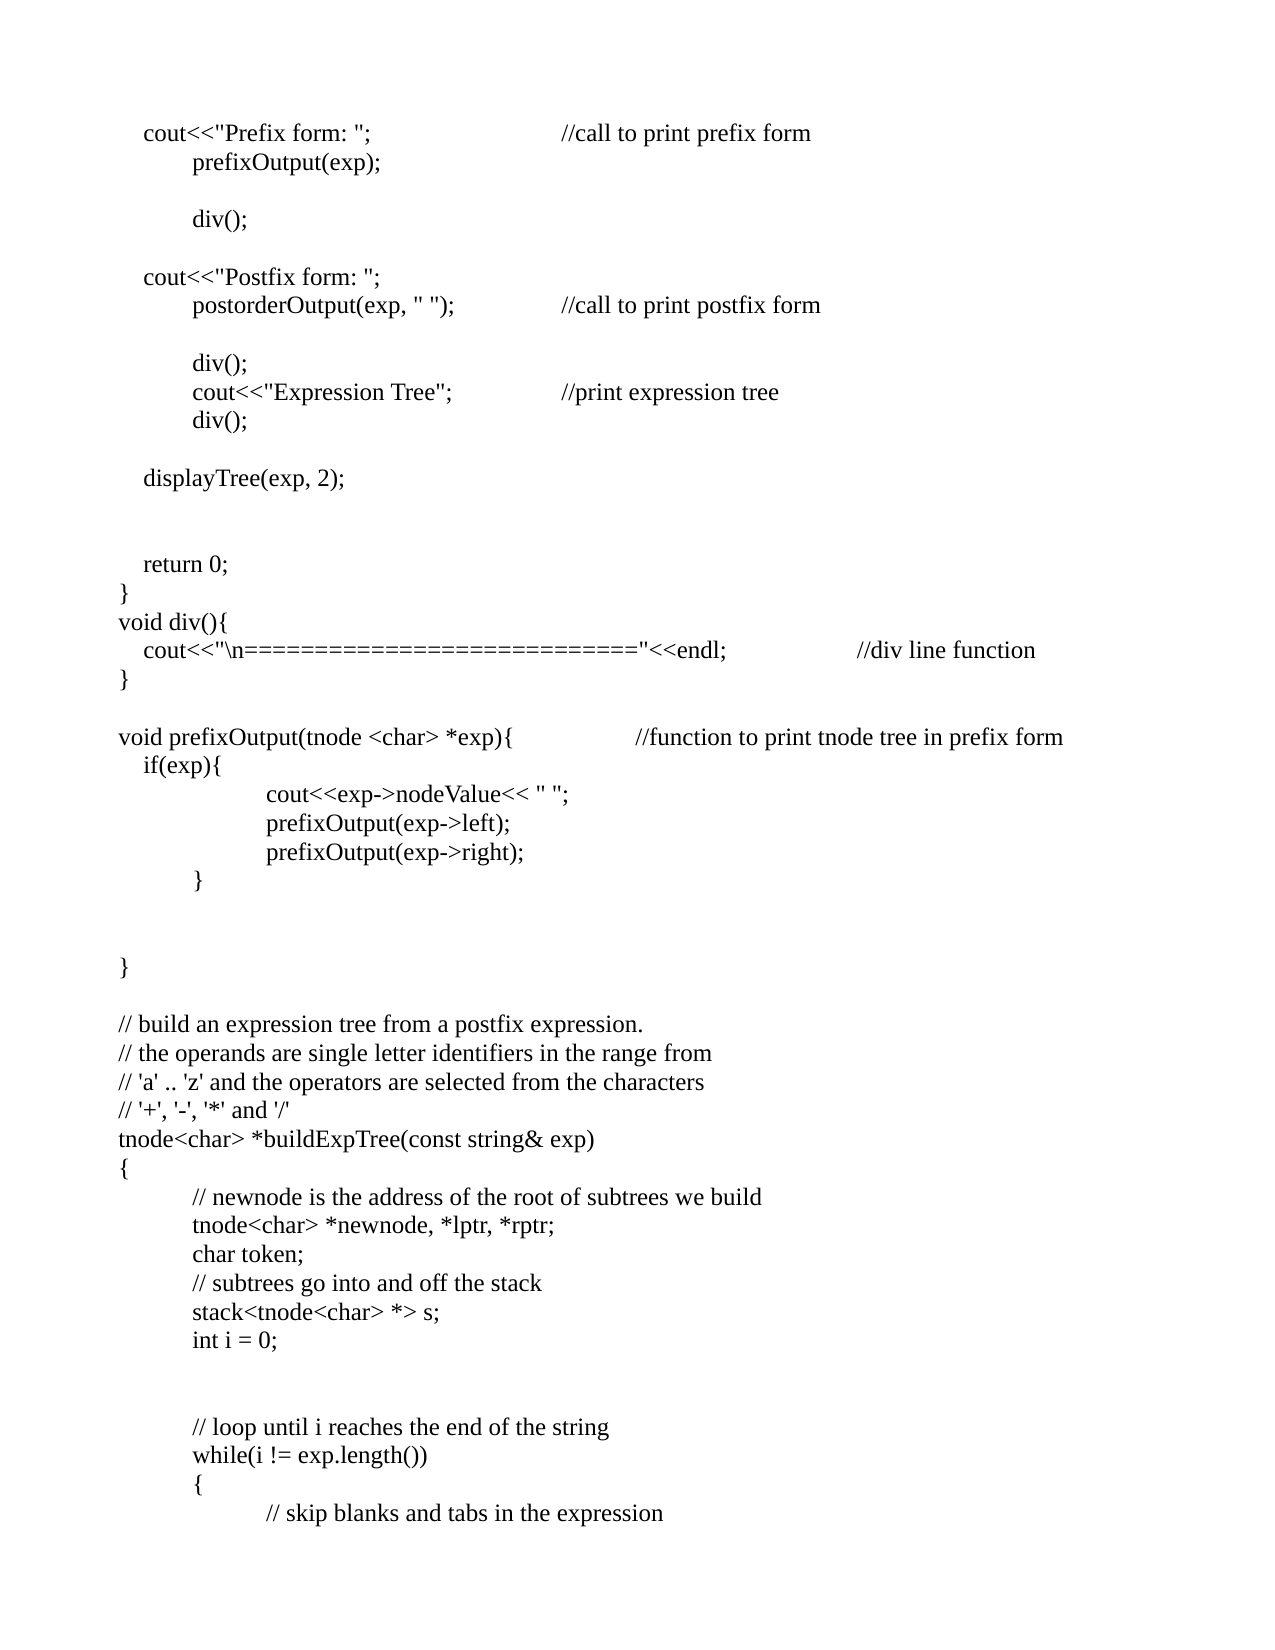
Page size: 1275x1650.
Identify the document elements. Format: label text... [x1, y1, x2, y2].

text // build an expression tree from a postfix expression. [118, 1009, 1157, 1038]
text displayTree(exp, 2); [118, 463, 1157, 492]
text stack<tnode<char> *> s; [118, 1297, 1157, 1326]
text } [118, 952, 1157, 981]
text // skip blanks and tabs in the expression [118, 1498, 1157, 1527]
text prefixOutput(exp->right); [118, 837, 1157, 866]
text // newnode is the address of the root of subtrees we build [118, 1182, 1157, 1211]
text div(); [118, 204, 1157, 233]
text int i = 0; [118, 1326, 1157, 1354]
text while(i != exp.length()) [118, 1441, 1157, 1469]
text { [118, 1469, 1157, 1498]
text { [118, 1153, 1157, 1182]
text return 0; [118, 549, 1157, 578]
text prefixOutput(exp); [118, 147, 1157, 176]
text cout<<exp->nodeValue<< " "; [118, 779, 1157, 808]
text } [118, 866, 1157, 894]
text tnode<char> *newnode, *lptr, *rptr; [118, 1211, 1157, 1239]
text cout<<"Postfix form: "; [118, 262, 1157, 291]
text void prefixOutput(tnode <char> *exp){ //function to print tnode tree in prefix form [118, 722, 1157, 751]
text prefixOutput(exp->left); [118, 808, 1157, 837]
text // 'a' .. 'z' and the operators are selected from the characters [118, 1067, 1157, 1096]
text // loop until i reaches the end of the string [118, 1412, 1157, 1441]
text postorderOutput(exp, " "); //call to print postfix form [118, 291, 1157, 319]
text // '+', '-', '*' and '/' [118, 1096, 1157, 1124]
text div(); [118, 406, 1157, 434]
text void div(){ [118, 607, 1157, 636]
text } [118, 578, 1157, 607]
text char token; [118, 1239, 1157, 1268]
text // the operands are single letter identifiers in the range from [118, 1038, 1157, 1067]
text // subtrees go into and off the stack [118, 1268, 1157, 1297]
text tnode<char> *buildExpTree(const string& exp) [118, 1124, 1157, 1153]
text if(exp){ [118, 751, 1157, 779]
text cout<<"Prefix form: "; //call to print prefix form [118, 118, 1157, 147]
text cout<<"\n============================"<<endl; //div line function [118, 636, 1157, 664]
text div(); [118, 348, 1157, 377]
text } [118, 664, 1157, 693]
text cout<<"Expression Tree"; //print expression tree [118, 377, 1157, 406]
